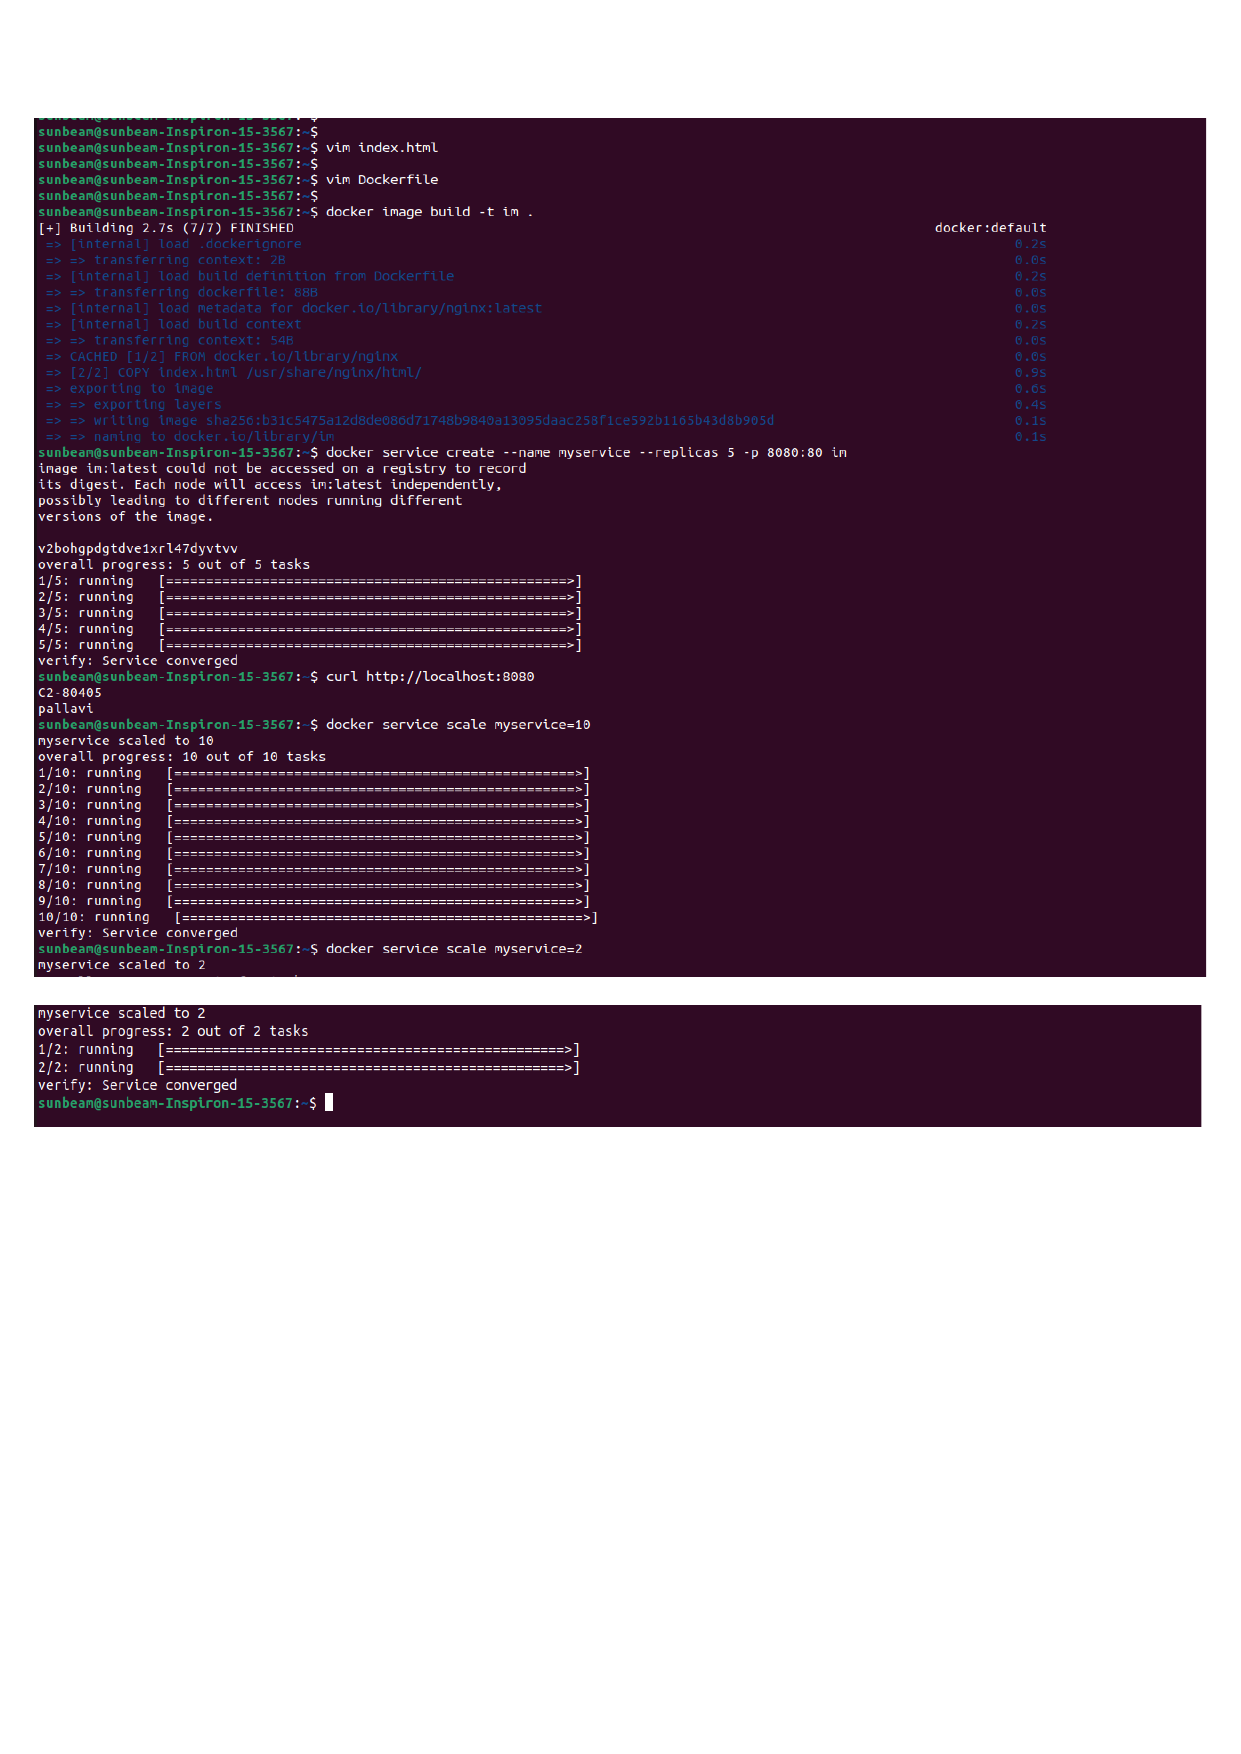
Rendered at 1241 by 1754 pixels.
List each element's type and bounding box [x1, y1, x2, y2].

picture [34, 118, 1207, 977]
picture [34, 1005, 1202, 1127]
